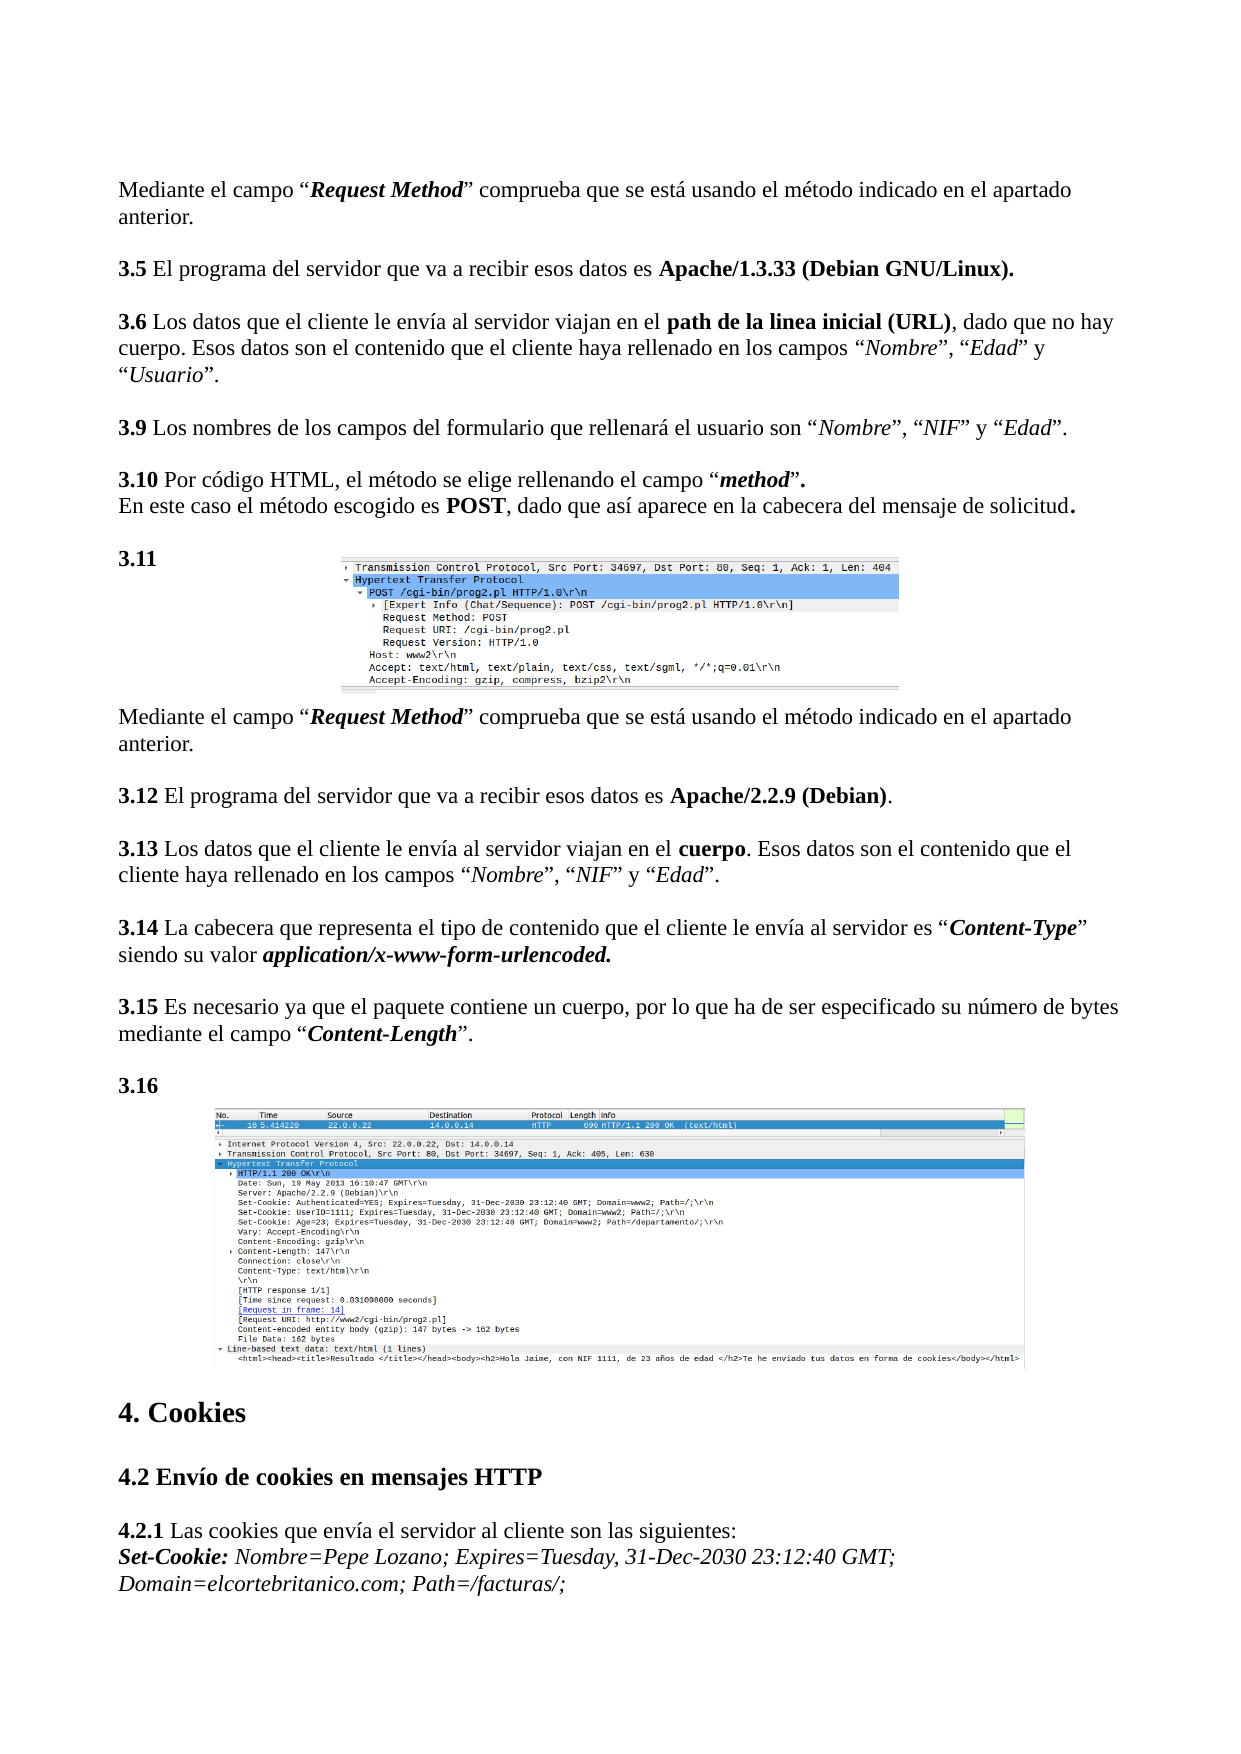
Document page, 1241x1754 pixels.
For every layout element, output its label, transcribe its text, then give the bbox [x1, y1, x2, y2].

text 4.2.1 Las cookies que envía el servidor al cliente son las siguientes: [118, 1517, 1122, 1543]
text En este caso el método escogido es POST, dado que así aparece en la cabecera del mensaje de solicitud. [118, 493, 1122, 519]
picture [341, 553, 899, 694]
text Set-Cookie: Nombre=Pepe Lozano; Expires=Tuesday, 31-Dec-2030 23:12:40 GMT; Domain=elcortebritanico.com; Path=/facturas/; [118, 1543, 1122, 1596]
text 3.12 El programa del servidor que va a recibir esos datos es Apache/2.2.9 (Debian). [118, 782, 1122, 809]
text 3.10 Por código HTML, el método se elige rellenando el campo “method”. [118, 466, 1122, 493]
text 3.16 [118, 1072, 1122, 1099]
text 4.2 Envío de cookies en mensajes HTTP [118, 1462, 1122, 1491]
text Mediante el campo “Request Method” comprueba que se está usando el método indicado en el apartado anterior. [118, 703, 1122, 756]
text 3.5 El programa del servidor que va a recibir esos datos es Apache/1.3.33 (Debian GNU/Linux). [118, 255, 1122, 282]
text 3.6 Los datos que el cliente le envía al servidor viajan en el path de la linea inicial (URL), dado que no hay cuerpo. Esos datos son el contenido que el cliente haya rellenado en los campos “Nombre”, “Edad” y “Usuario”. [118, 308, 1122, 387]
text 3.9 Los nombres de los campos del formulario que rellenará el usuario son “Nombre”, “NIF” y “Edad”. [118, 413, 1122, 440]
text Mediante el campo “Request Method” comprueba que se está usando el método indicado en el apartado anterior. [118, 176, 1122, 229]
text 3.14 La cabecera que representa el tipo de contenido que el cliente le envía al servidor es “Content-Type” siendo su valor application/x-www-form-urlencoded. [118, 914, 1122, 967]
text 4. Cookies [118, 1395, 1122, 1428]
text 3.13 Los datos que el cliente le envía al servidor viajan en el cuerpo. Esos datos son el contenido que el cliente haya rellenado en los campos “Nombre”, “NIF” y “Edad”. [118, 835, 1122, 888]
text 3.15 Es necesario ya que el paquete contiene un cuerpo, por lo que ha de ser especificado su número de bytes mediante el campo “Content-Length”. [118, 993, 1122, 1046]
picture [214, 1108, 1026, 1369]
text 3.11 [118, 545, 1122, 572]
